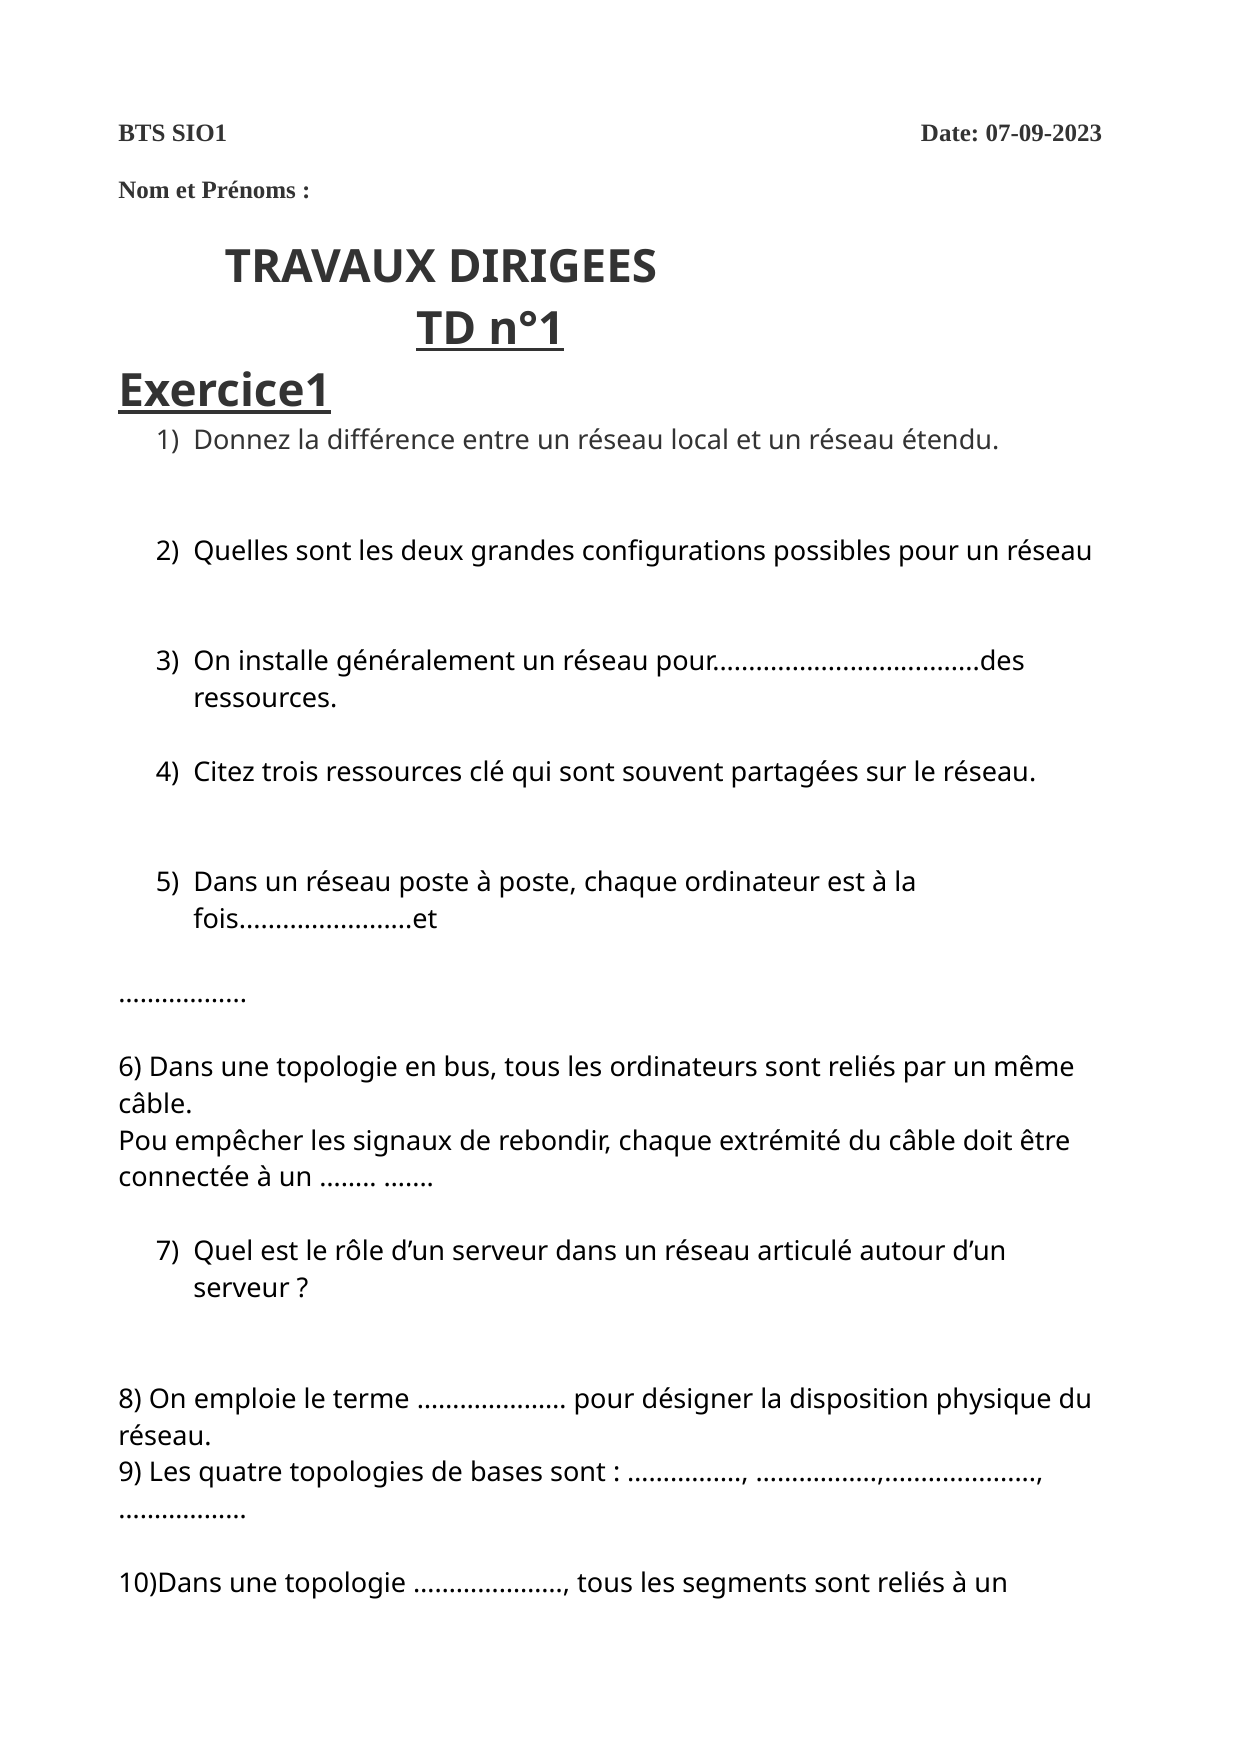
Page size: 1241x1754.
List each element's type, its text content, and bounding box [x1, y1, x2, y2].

text TRAVAUX DIRIGEES [118, 233, 1122, 296]
text Exercice1 [118, 358, 1122, 420]
list On installe généralement un réseau pour.....................................des ressources. [156, 642, 1122, 715]
text TD n°1 [118, 296, 1122, 358]
list Dans un réseau poste à poste, chaque ordinateur est à la fois........................et [156, 863, 1122, 937]
text 6) Dans une topologie en bus, tous les ordinateurs sont reliés par un même câble. [118, 1047, 1122, 1121]
list Donnez la différence entre un réseau local et un réseau étendu. [156, 420, 1122, 457]
text ……………… [118, 1490, 1122, 1527]
text 8) On emploie le terme ………………… pour désigner la disposition physique du [118, 1379, 1122, 1416]
text ……………... [118, 973, 1122, 1010]
text réseau. [118, 1416, 1122, 1453]
list Quel est le rôle d’un serveur dans un réseau articulé autour d’un serveur ? [156, 1232, 1122, 1305]
text BTS SIO1 Date: 07-09-2023 [118, 118, 1122, 147]
text 10)Dans une topologie …………………, tous les segments sont reliés à un [118, 1563, 1122, 1600]
text Pou empêcher les signaux de rebondir, chaque extrémité du câble doit être [118, 1121, 1122, 1158]
text 9) Les quatre topologies de bases sont : ……………., ……………..,....................., [118, 1453, 1122, 1490]
list Citez trois ressources clé qui sont souvent partagées sur le réseau. [156, 752, 1122, 789]
list Quelles sont les deux grandes configurations possibles pour un réseau [156, 531, 1122, 568]
text connectée à un …….. ….... [118, 1158, 1122, 1195]
text Nom et Prénoms : [118, 176, 1122, 204]
